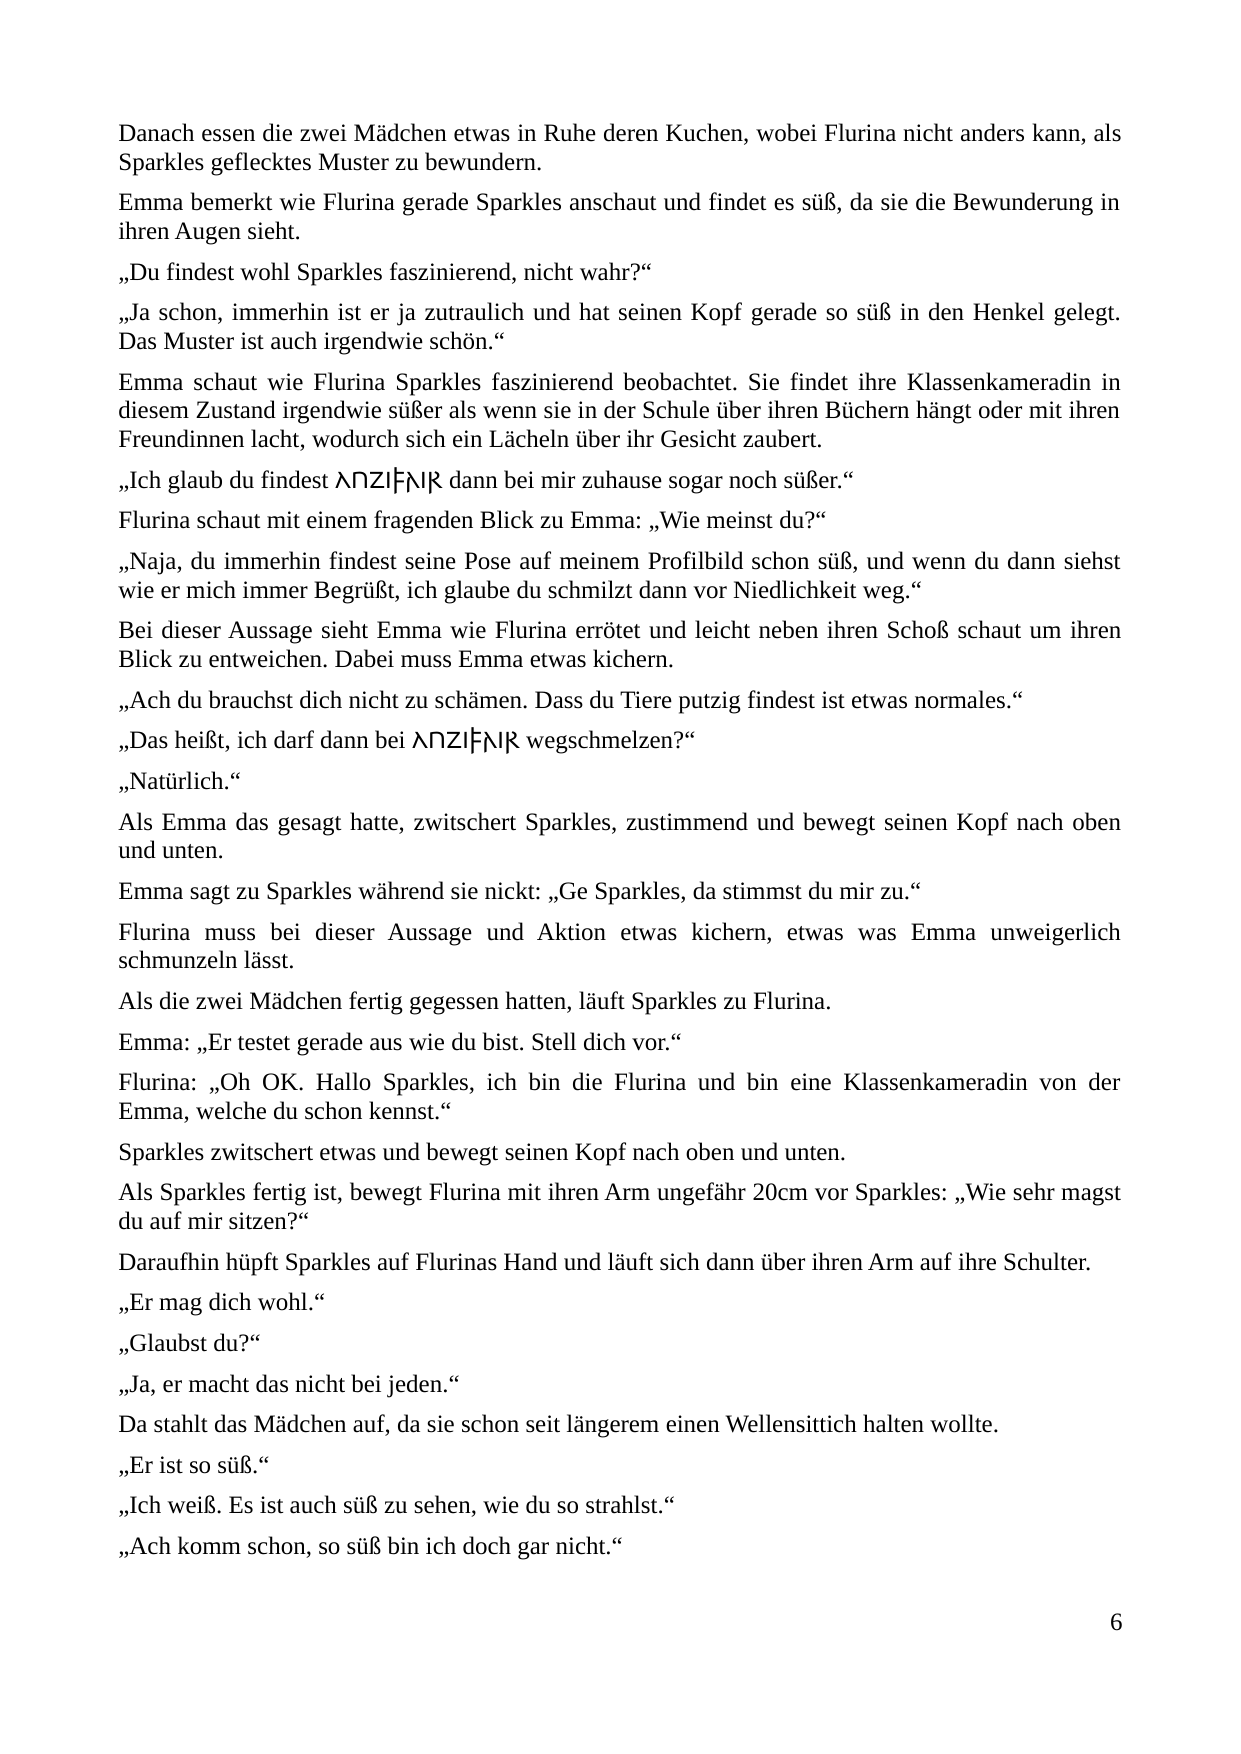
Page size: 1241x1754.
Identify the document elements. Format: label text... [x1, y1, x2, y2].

text Emma schaut wie Flurina Sparkles faszinierend beobachtet. Sie findet ihre Klassenkameradin in diesem Zustand irgendwie süßer als wenn sie in der Schule über ihren Büchern hängt oder mit ihren Freundinnen lacht, wodurch sich ein Lächeln über ihr Gesicht zaubert. [118, 367, 1122, 453]
text Emma: „Er testet gerade aus wie du bist. Stell dich vor.“ [118, 1027, 1122, 1056]
text „Ach du brauchst dich nicht zu schämen. Dass du Tiere putzig findest ist etwas normales.“ [118, 685, 1122, 714]
text „Du findest wohl Sparkles faszinierend, nicht wahr?“ [118, 257, 1122, 286]
text Als Sparkles fertig ist, bewegt Flurina mit ihren Arm ungefähr 20cm vor Sparkles: „Wie sehr magst du auf mir sitzen?“ [118, 1177, 1122, 1235]
text Sparkles zwitschert etwas und bewegt seinen Kopf nach oben und unten. [118, 1137, 1122, 1166]
text Als die zwei Mädchen fertig gegessen hatten, läuft Sparkles zu Flurina. [118, 986, 1122, 1015]
text „Ich weiß. Es ist auch süß zu sehen, wie du so strahlst.“ [118, 1491, 1122, 1519]
text „Ja, er macht das nicht bei jeden.“ [118, 1369, 1122, 1397]
text Flurina: „Oh OK. Hallo Sparkles, ich bin die Flurina und bin eine Klassenkameradin von der Emma, welche du schon kennst.“ [118, 1067, 1122, 1125]
text „Ja schon, immerhin ist er ja zutraulich und hat seinen Kopf gerade so süß in den Henkel gelegt. Das Muster ist auch irgendwie schön.“ [118, 297, 1122, 355]
text Bei dieser Aussage sieht Emma wie Flurina errötet und leicht neben ihren Schoß schaut um ihren Blick zu entweichen. Dabei muss Emma etwas kichern. [118, 616, 1122, 673]
text Als Emma das gesagt hatte, zwitschert Sparkles, zustimmend und bewegt seinen Kopf nach oben und unten. [118, 807, 1122, 864]
text Emma sagt zu Sparkles während sie nickt: „Ge Sparkles, da stimmst du mir zu.“ [118, 876, 1122, 905]
text „Er mag dich wohl.“ [118, 1287, 1122, 1316]
text „Glaubst du?“ [118, 1328, 1122, 1357]
text Emma bemerkt wie Flurina gerade Sparkles anschaut und findet es süß, da sie die Bewunderung in ihren Augen sieht. [118, 187, 1122, 245]
text Danach essen die zwei Mädchen etwas in Ruhe deren Kuchen, wobei Flurina nicht anders kann, als Sparkles geflecktes Muster zu bewundern. [118, 118, 1122, 176]
text „Er ist so süß.“ [118, 1450, 1122, 1479]
text Flurina muss bei dieser Aussage und Aktion etwas kichern, etwas was Emma unweigerlich schmunzeln lässt. [118, 917, 1122, 974]
text „Das heißt, ich darf dann bei 𐌻𐌿𐌶𐌹𐍆𐌰𐌹𐍂 wegschmelzen?“ [118, 726, 1122, 754]
text „Natürlich.“ [118, 766, 1122, 795]
text Daraufhin hüpft Sparkles auf Flurinas Hand und läuft sich dann über ihren Arm auf ihre Schulter. [118, 1247, 1122, 1276]
text „Ach komm schon, so süß bin ich doch gar nicht.“ [118, 1531, 1122, 1560]
text Da stahlt das Mädchen auf, da sie schon seit längerem einen Wellensittich halten wollte. [118, 1409, 1122, 1438]
text „Ich glaub du findest 𐌻𐌿𐌶𐌹𐍆𐌰𐌹𐍂 dann bei mir zuhause sogar noch süßer.“ [118, 465, 1122, 494]
text Flurina schaut mit einem fragenden Blick zu Emma: „Wie meinst du?“ [118, 506, 1122, 534]
text „Naja, du immerhin findest seine Pose auf meinem Profilbild schon süß, und wenn du dann siehst wie er mich immer Begrüßt, ich glaube du schmilzt dann vor Niedlichkeit weg.“ [118, 546, 1122, 604]
